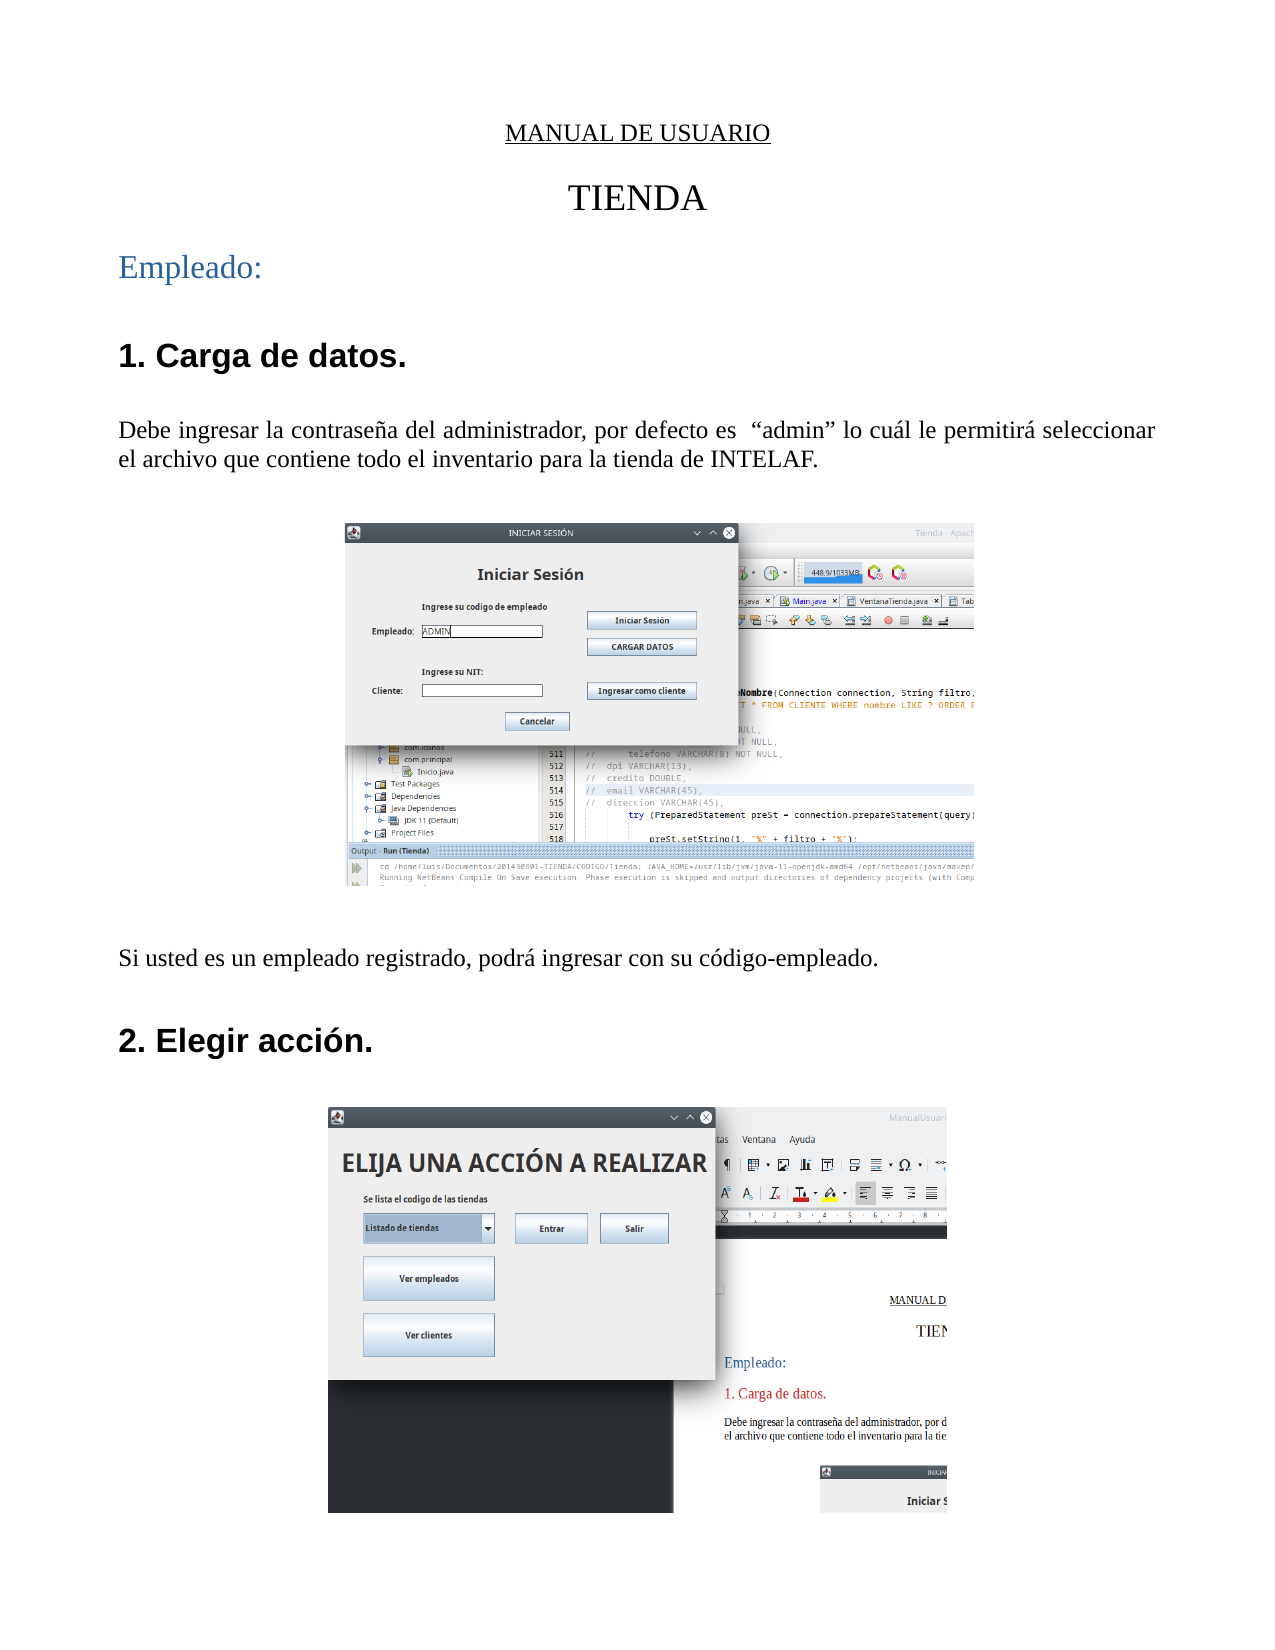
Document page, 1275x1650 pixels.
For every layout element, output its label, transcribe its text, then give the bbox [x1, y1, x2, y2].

text Debe ingresar la contraseña del administrador, por defecto es “admin” lo cuál le permitirá seleccionar el archivo que contiene todo el inventario para la tienda de INTELAF. [118, 415, 1157, 473]
text Si usted es un empleado registrado, podrá ingresar con su código-empleado. [118, 943, 1157, 971]
subtitle 2. Elegir acción. [118, 1021, 1157, 1059]
text TIENDA [118, 176, 1157, 219]
subtitle 1. Carga de datos. [118, 335, 1157, 374]
text MANUAL DE USUARIO [118, 118, 1157, 147]
text Empleado: [118, 247, 1157, 286]
